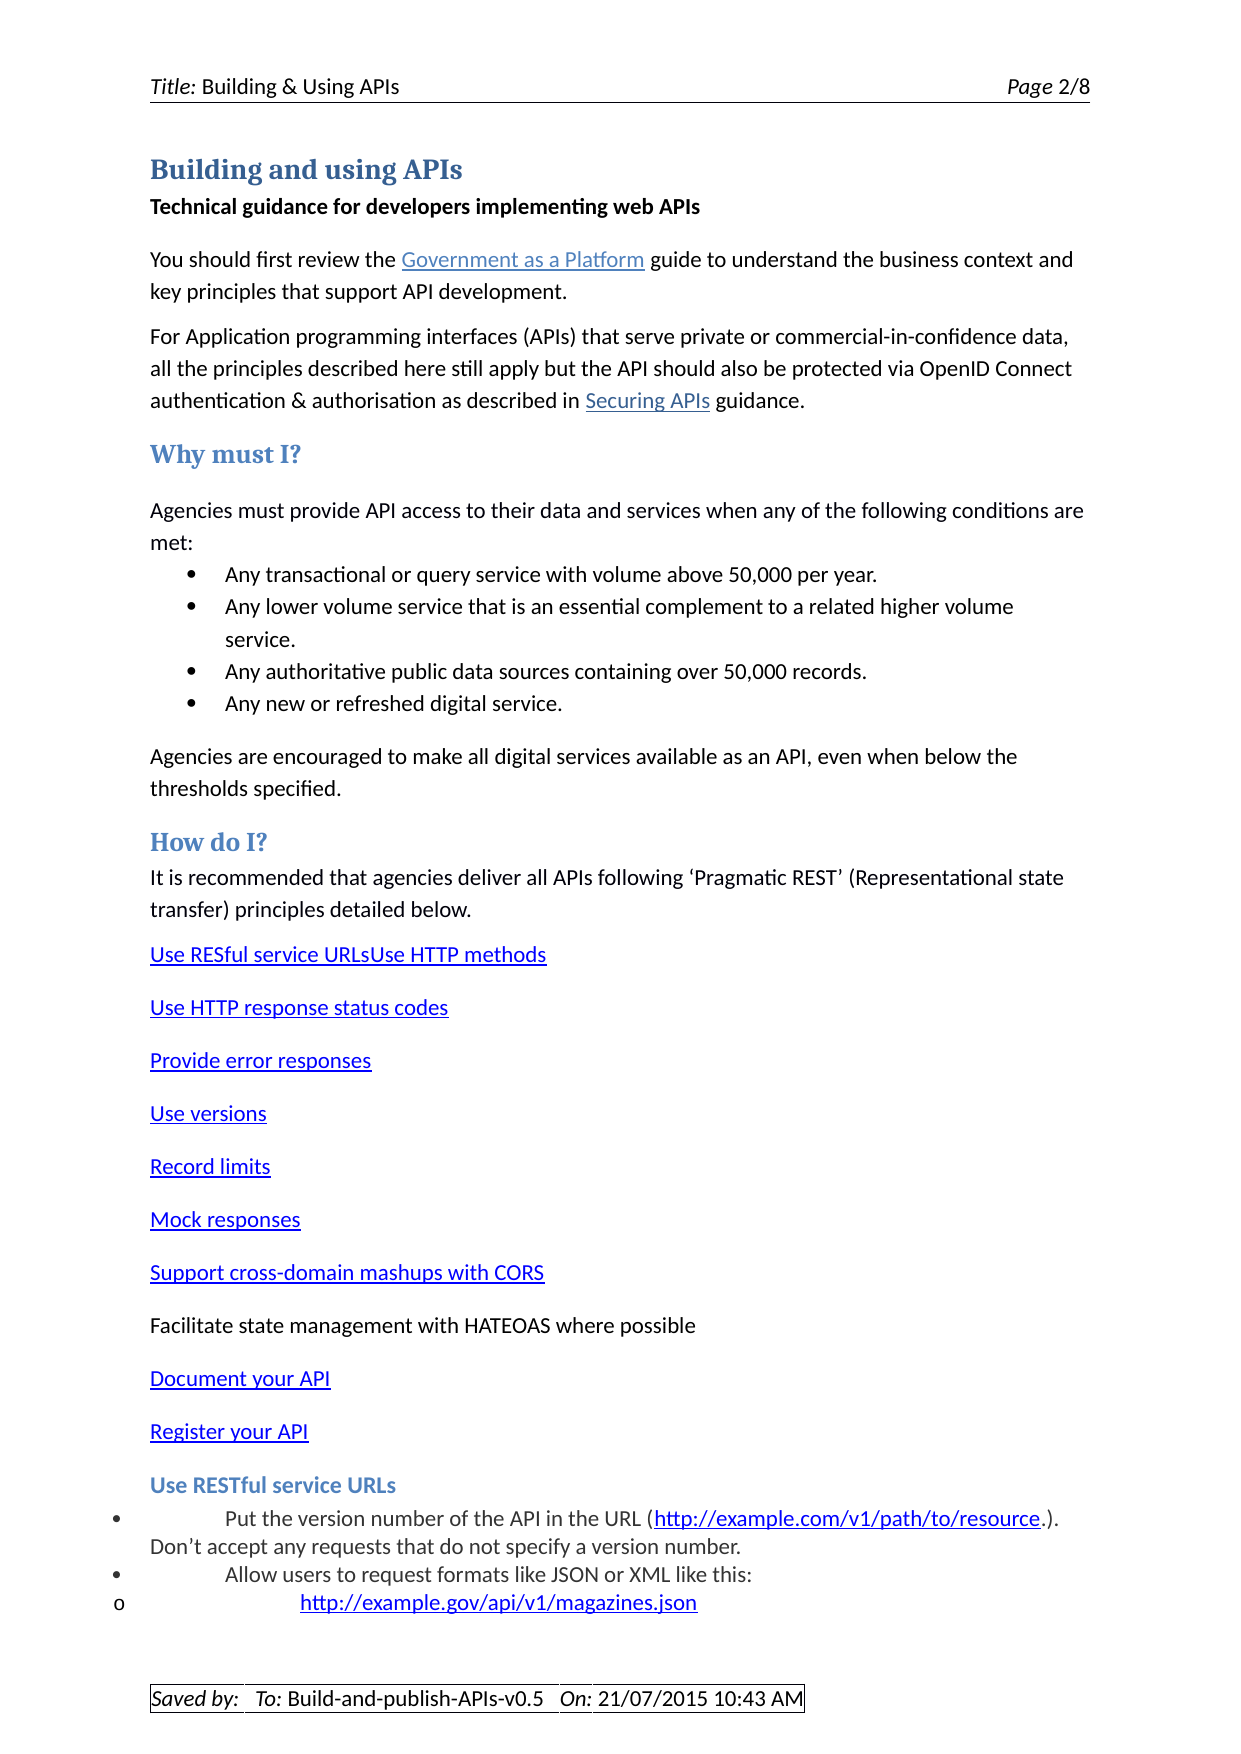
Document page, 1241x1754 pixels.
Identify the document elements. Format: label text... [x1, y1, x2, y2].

text Support cross-domain mashups with CORS [150, 1258, 1090, 1286]
text Mock responses [150, 1205, 1090, 1233]
list Allow users to request formats like JSON or XML like this: [113, 1560, 1090, 1588]
subtitle Building and using APIs [150, 153, 1090, 187]
subtitle It is recommended that agencies deliver all APIs following ‘Pragmatic REST’ (Representational state transfer) principles detailed below. [150, 863, 1090, 923]
subtitle How do I? [150, 827, 1090, 858]
text Technical guidance for developers implementing web APIs [150, 192, 1090, 220]
text Use versions [150, 1099, 1090, 1127]
text Agencies are encouraged to make all digital services available as an API, even when below the thresholds specified. [150, 742, 1090, 802]
list Any new or refreshed digital service. [187, 689, 1090, 717]
text Use HTTP response status codes [150, 993, 1090, 1021]
text Provide error responses [150, 1046, 1090, 1074]
list Any lower volume service that is an essential complement to a related higher volume service. [187, 592, 1090, 653]
subtitle Use RESTful service URLs [150, 1470, 1090, 1499]
text For Application programming interfaces (APIs) that serve private or commercial-in-confidence data, all the principles described here still apply but the API should also be protected via OpenID Connect authentication & authorisation as described in Securing APIs guidance. [150, 322, 1090, 414]
text Register your API [150, 1417, 1090, 1445]
text Use RESful service URLsUse HTTP methods [150, 940, 1090, 968]
subtitle Why must I? [150, 439, 1090, 471]
text Record limits [150, 1152, 1090, 1180]
text Document your API [150, 1364, 1090, 1392]
subtitle Agencies must provide API access to their data and services when any of the following conditions are met: [150, 496, 1090, 556]
list Any authoritative public data sources containing over 50,000 records. [187, 657, 1090, 685]
list Put the version number of the API in the URL (http://example.com/v1/path/to/resource.). Don’t accept any requests that do not specify a version number. [113, 1504, 1090, 1560]
text Facilitate state management with HATEOAS where possible [150, 1311, 1090, 1339]
text You should first review the Government as a Platform guide to understand the business context and key principles that support API development. [150, 245, 1090, 305]
list Any transactional or query service with volume above 50,000 per year. [187, 560, 1090, 588]
list http://example.gov/api/v1/magazines.json [113, 1588, 1090, 1616]
